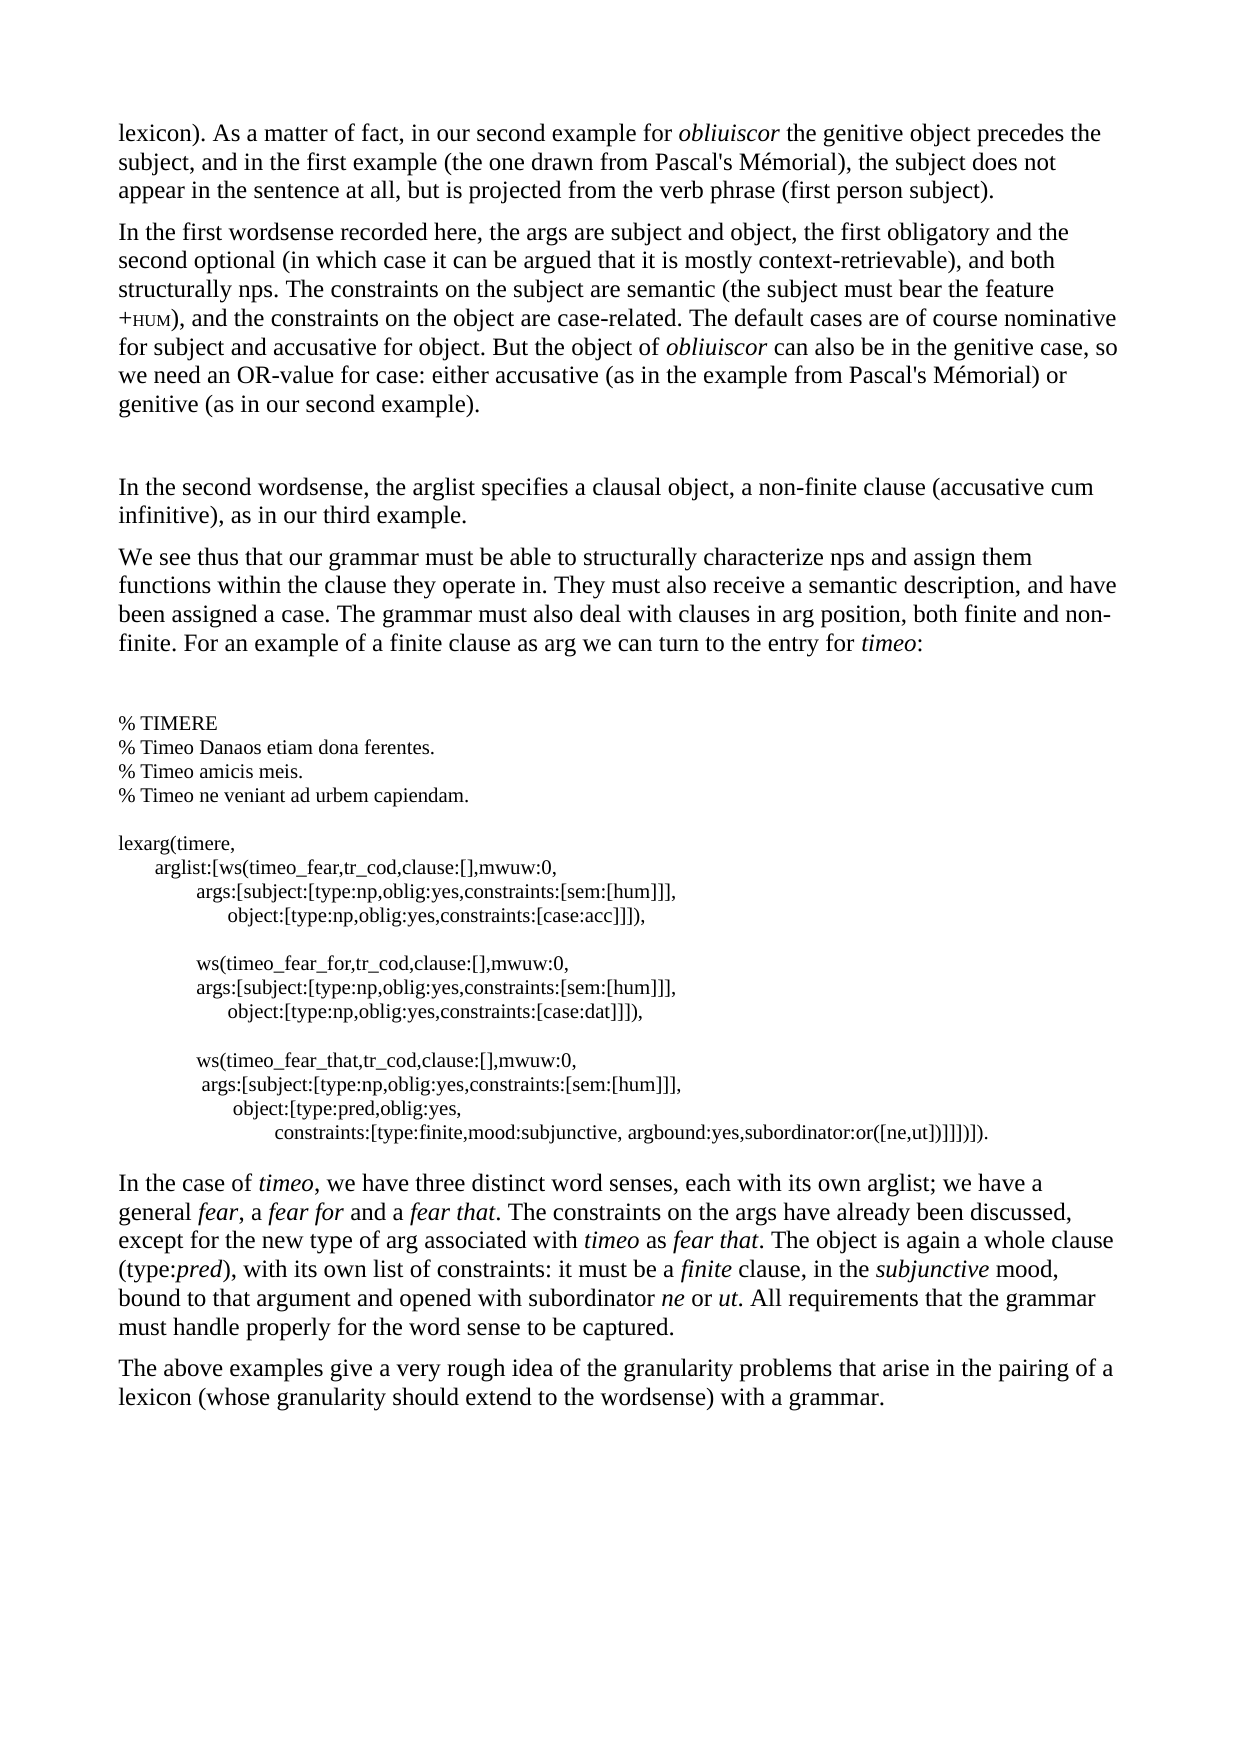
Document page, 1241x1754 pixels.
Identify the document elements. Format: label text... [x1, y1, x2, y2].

text args:[subject:[type:np,oblig:yes,constraints:[sem:[hum]]], [118, 1072, 1122, 1096]
text In the second wordsense, the arglist specifies a clausal object, a non-finite clause (accusative cum infinitive), as in our third example. [118, 472, 1122, 529]
text lexicon). As a matter of fact, in our second example for obliuiscor the genitive object precedes the subject, and in the first example (the one drawn from Pascal's Mémorial), the subject does not appear in the sentence at all, but is projected from the verb phrase (first person subject). [118, 118, 1122, 204]
text lexarg(timere, [118, 831, 1122, 855]
text % Timeo amicis meis. [118, 759, 1122, 783]
text object:[type:np,oblig:yes,constraints:[case:acc]]]), [118, 903, 1122, 927]
text We see thus that our grammar must be able to structurally characterize nps and assign them functions within the clause they operate in. They must also receive a semantic description, and have been assigned a case. The grammar must also deal with clauses in arg position, both finite and non-finite. For an example of a finite clause as arg we can turn to the entry for timeo: [118, 542, 1122, 657]
text The above examples give a very rough idea of the granularity problems that arise in the pairing of a lexicon (whose granularity should extend to the wordsense) with a grammar. [118, 1353, 1122, 1410]
text object:[type:np,oblig:yes,constraints:[case:dat]]]), [118, 999, 1122, 1023]
text ws(timeo_fear_that,tr_cod,clause:[],mwuw:0, [118, 1047, 1122, 1072]
text arglist:[ws(timeo_fear,tr_cod,clause:[],mwuw:0, [118, 855, 1122, 879]
text args:[subject:[type:np,oblig:yes,constraints:[sem:[hum]]], [118, 975, 1122, 999]
text constraints:[type:finite,mood:subjunctive, argbound:yes,subordinator:or([ne,ut])]]])]). [118, 1120, 1122, 1144]
text % Timeo Danaos etiam dona ferentes. [118, 735, 1122, 759]
text object:[type:pred,oblig:yes, [118, 1096, 1122, 1120]
text args:[subject:[type:np,oblig:yes,constraints:[sem:[hum]]], [118, 879, 1122, 903]
text % Timeo ne veniant ad urbem capiendam. [118, 783, 1122, 807]
text % TIMERE [118, 711, 1122, 735]
text ws(timeo_fear_for,tr_cod,clause:[],mwuw:0, [118, 951, 1122, 975]
text In the first wordsense recorded here, the args are subject and object, the first obligatory and the second optional (in which case it can be argued that it is mostly context-retrievable), and both structurally nps. The constraints on the subject are semantic (the subject must bear the feature +hum), and the constraints on the object are case-related. The default cases are of course nominative for subject and accusative for object. But the object of obliuiscor can also be in the genitive case, so we need an OR-value for case: either accusative (as in the example from Pascal's Mémorial) or genitive (as in our second example). [118, 217, 1122, 418]
text In the case of timeo, we have three distinct word senses, each with its own arglist; we have a general fear, a fear for and a fear that. The constraints on the args have already been discussed, except for the new type of arg associated with timeo as fear that. The object is again a whole clause (type:pred), with its own list of constraints: it must be a finite clause, in the subjunctive mood, bound to that argument and opened with subordinator ne or ut. All requirements that the grammar must handle properly for the word sense to be captured. [118, 1168, 1122, 1340]
